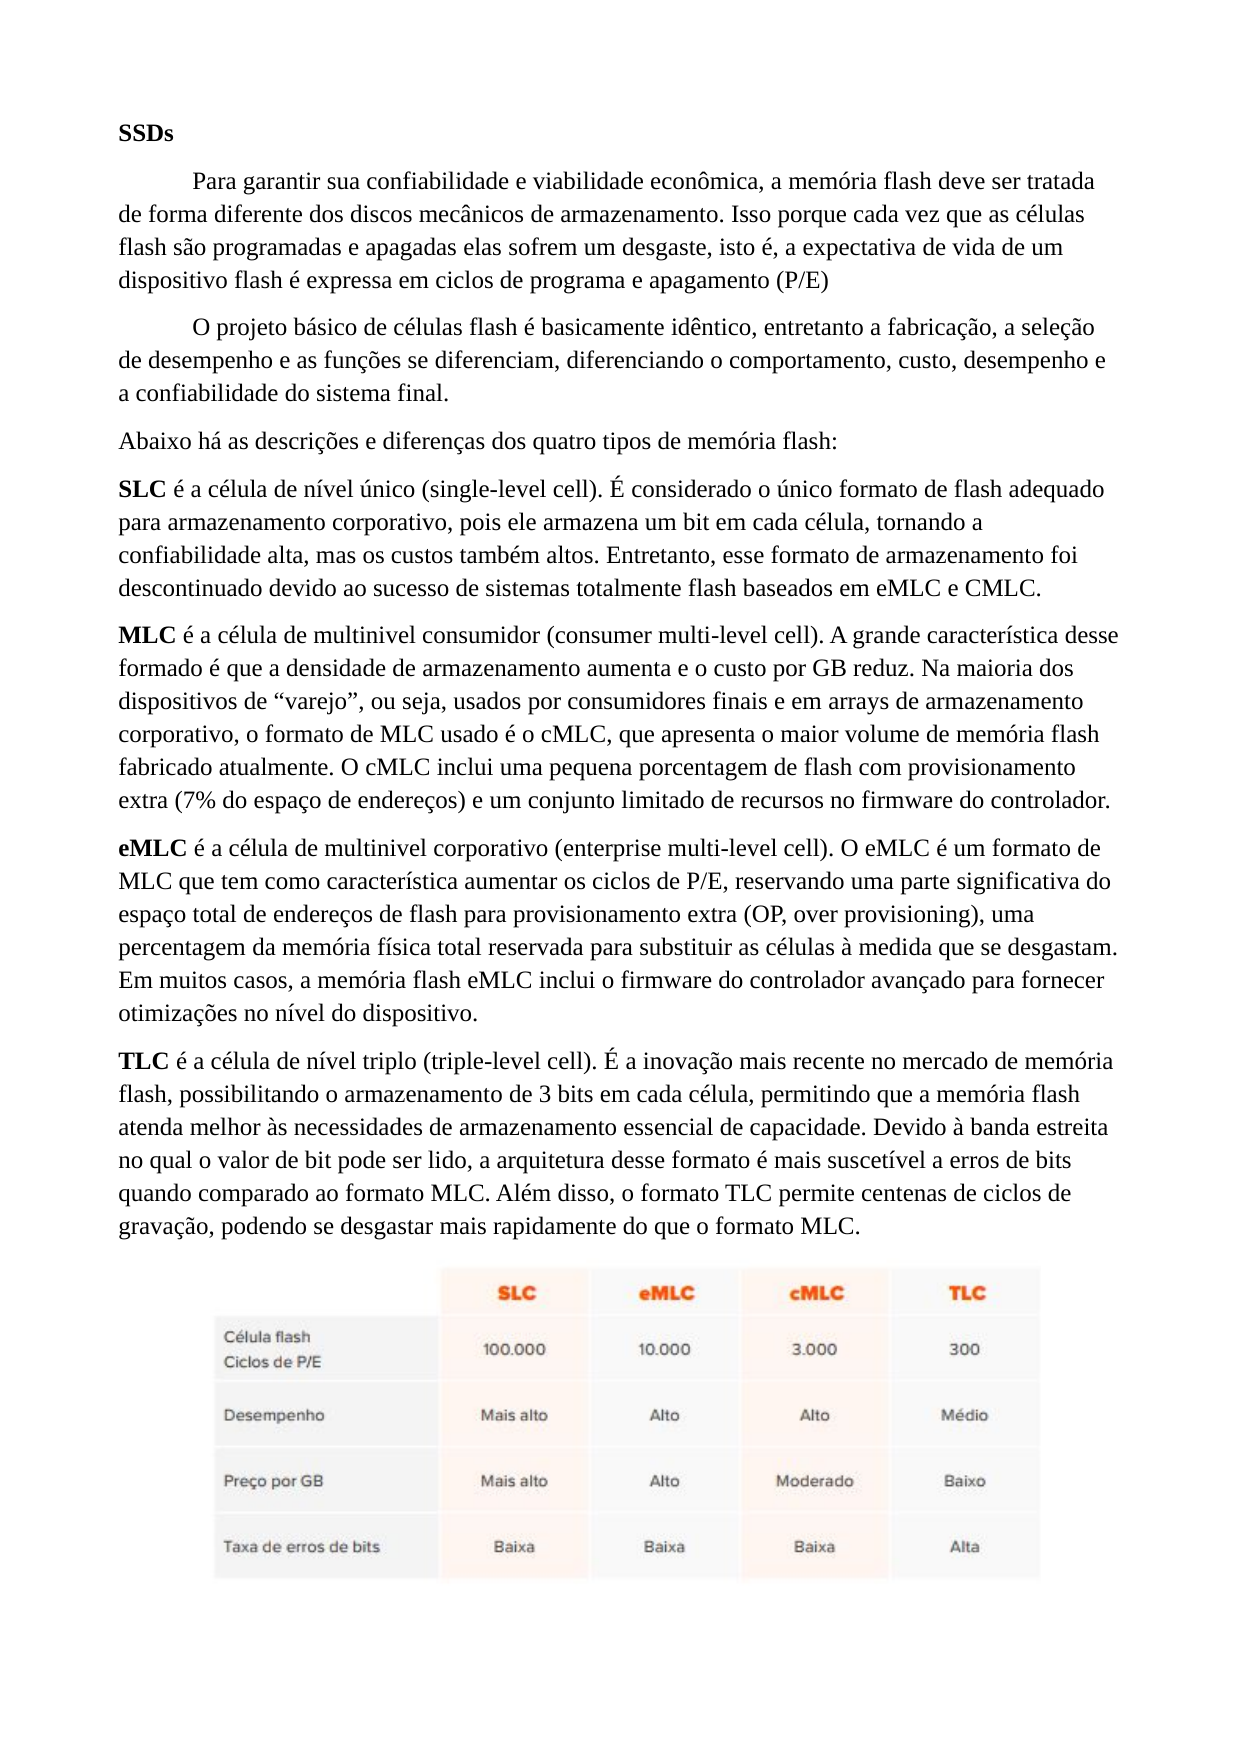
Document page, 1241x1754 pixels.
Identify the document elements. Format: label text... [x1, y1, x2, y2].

text SSDs [118, 118, 1122, 147]
text SLC é a célula de nível único (single-level cell). É considerado o único formato de flash adequado para armazenamento corporativo, pois ele armazena um bit em cada célula, tornando a confiabilidade alta, mas os custos também altos. Entretanto, esse formato de armazenamento foi descontinuado devido ao sucesso de sistemas totalmente flash baseados em eMLC e CMLC. [118, 474, 1122, 601]
text eMLC é a célula de multinivel corporativo (enterprise multi-level cell). O eMLC é um formato de MLC que tem como característica aumentar os ciclos de P/E, reservando uma parte significativa do espaço total de endereços de flash para provisionamento extra (OP, over provisioning), uma percentagem da memória física total reservada para substituir as células à medida que se desgastam. Em muitos casos, a memória flash eMLC inclui o firmware do controlador avançado para fornecer otimizações no nível do dispositivo. [118, 833, 1122, 1027]
text Abaixo há as descrições e diferenças dos quatro tipos de memória flash: [118, 426, 1122, 455]
text TLC é a célula de nível triplo (triple-level cell). É a inovação mais recente no mercado de memória flash, possibilitando o armazenamento de 3 bits em cada célula, permitindo que a memória flash atenda melhor às necessidades de armazenamento essencial de capacidade. Devido à banda estreita no qual o valor de bit pode ser lido, a arquitetura desse formato é mais suscetível a erros de bits quando comparado ao formato MLC. Além disso, o formato TLC permite centenas de ciclos de gravação, podendo se desgastar mais rapidamente do que o formato MLC. [118, 1046, 1122, 1239]
text O projeto básico de células flash é basicamente idêntico, entretanto a fabricação, a seleção de desempenho e as funções se diferenciam, diferenciando o comportamento, custo, desempenho e a confiabilidade do sistema final. [118, 312, 1122, 407]
picture [199, 1258, 1042, 1590]
text MLC é a célula de multinivel consumidor (consumer multi-level cell). A grande característica desse formado é que a densidade de armazenamento aumenta e o custo por GB reduz. Na maioria dos dispositivos de “varejo”, ou seja, usados por consumidores finais e em arrays de armazenamento corporativo, o formato de MLC usado é o cMLC, que apresenta o maior volume de memória flash fabricado atualmente. O cMLC inclui uma pequena porcentagem de flash com provisionamento extra (7% do espaço de endereços) e um conjunto limitado de recursos no firmware do controlador. [118, 620, 1122, 814]
text Para garantir sua confiabilidade e viabilidade econômica, a memória flash deve ser tratada de forma diferente dos discos mecânicos de armazenamento. Isso porque cada vez que as células flash são programadas e apagadas elas sofrem um desgaste, isto é, a expectativa de vida de um dispositivo flash é expressa em ciclos de programa e apagamento (P/E) [118, 166, 1122, 293]
